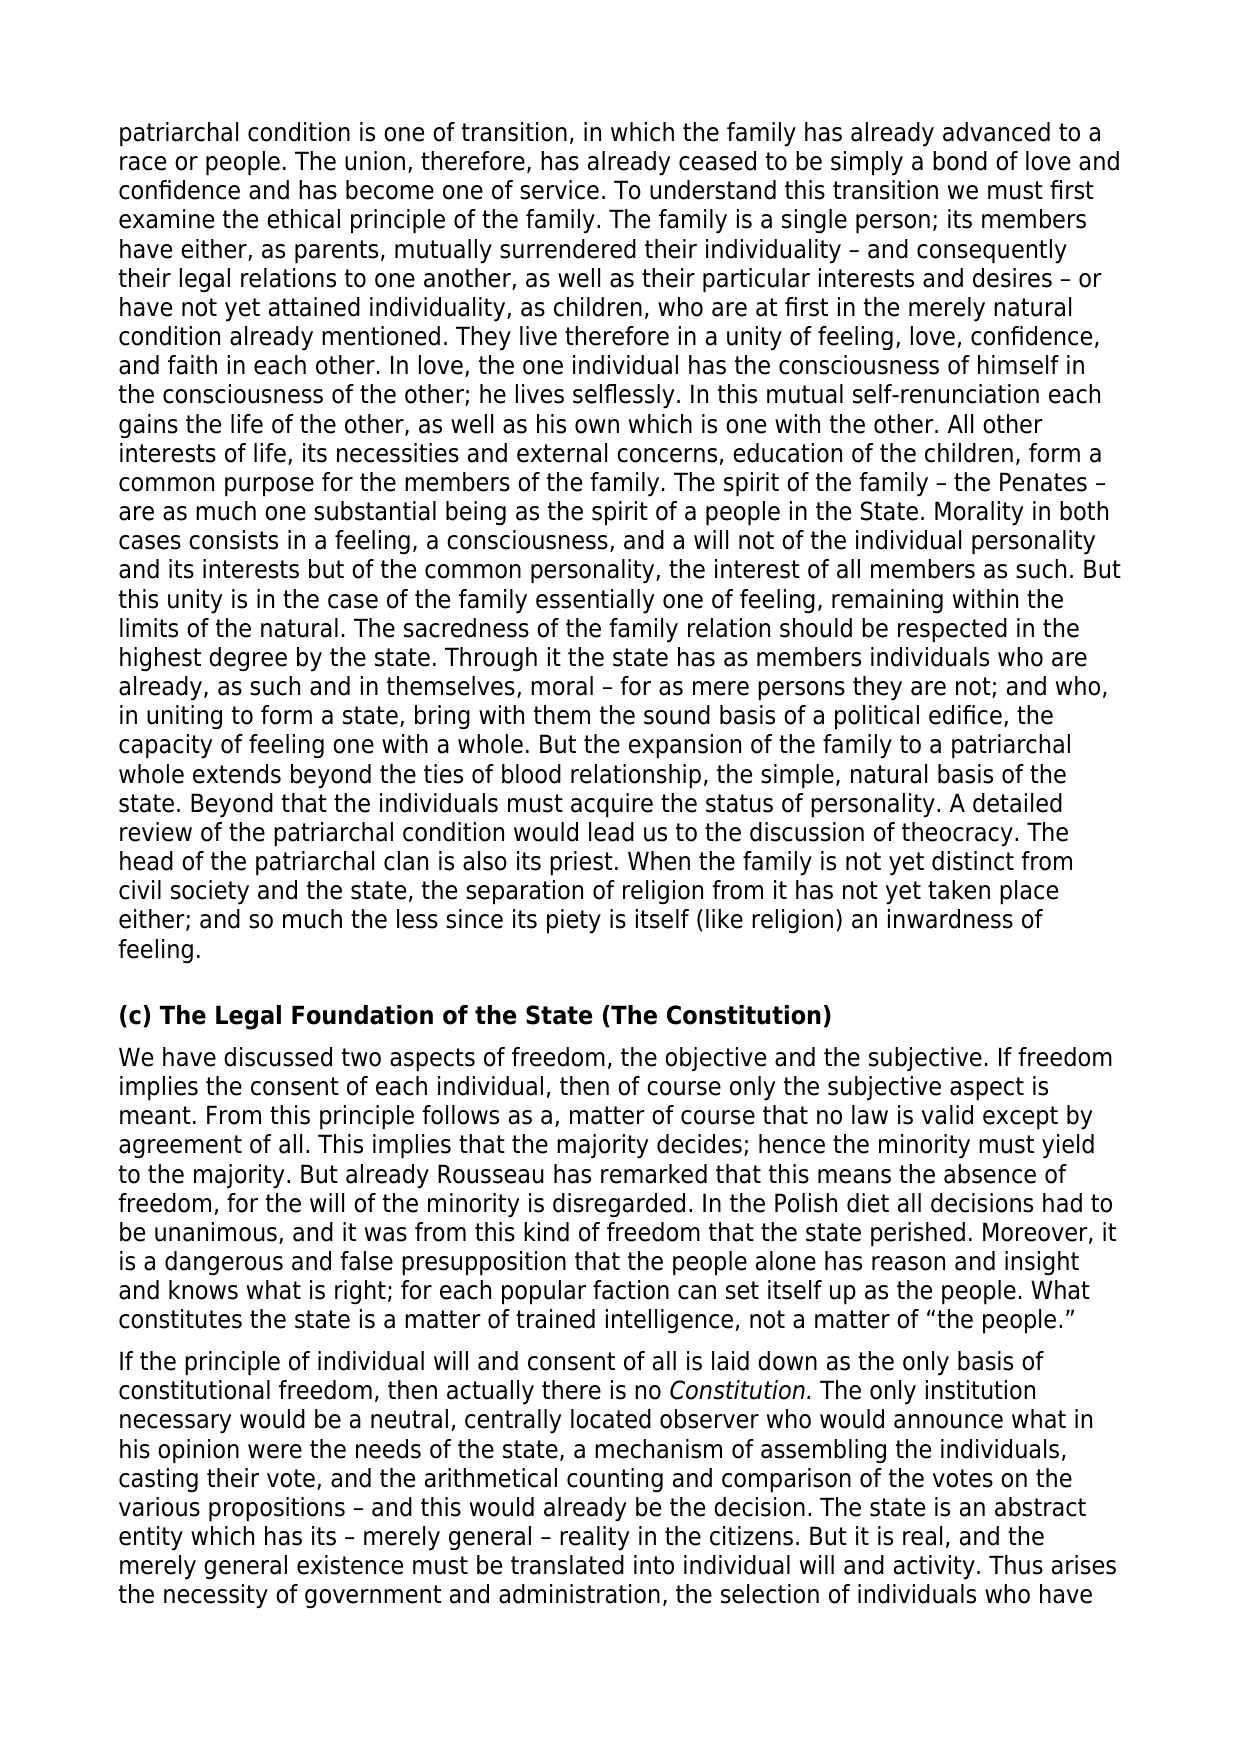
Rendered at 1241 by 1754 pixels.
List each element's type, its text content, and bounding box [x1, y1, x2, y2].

subtitle (c) The Legal Foundation of the State (The Constitution) [118, 1001, 1122, 1031]
text patriarchal condition is one of transition, in which the family has already advanced to a race or people. The union, therefore, has already ceased to be simply a bond of love and confidence and has become one of service. To understand this transition we must first examine the ethical principle of the family. The family is a single person; its members have either, as parents, mutually surrendered their individuality – and consequently their legal relations to one another, as well as their particular interests and desires – or have not yet attained individuality, as children, who are at first in the merely natural condition already mentioned. They live therefore in a unity of feeling, love, confidence, and faith in each other. In love, the one individual has the consciousness of himself in the consciousness of the other; he lives selflessly. In this mutual self-renunciation each gains the life of the other, as well as his own which is one with the other. All other interests of life, its necessities and external concerns, education of the children, form a common purpose for the members of the family. The spirit of the family – the Penates – are as much one substantial being as the spirit of a people in the State. Morality in both cases consists in a feeling, a consciousness, and a will not of the individual personality and its interests but of the common personality, the interest of all members as such. But this unity is in the case of the family essentially one of feeling, remaining within the limits of the natural. The sacredness of the family relation should be respected in the highest degree by the state. Through it the state has as members individuals who are already, as such and in themselves, moral – for as mere persons they are not; and who, in uniting to form a state, bring with them the sound basis of a political edifice, the capacity of feeling one with a whole. But the expansion of the family to a patriarchal whole extends beyond the ties of blood relationship, the simple, natural basis of the state. Beyond that the individuals must acquire the status of personality. A detailed review of the patriarchal condition would lead us to the discussion of theocracy. The head of the patriarchal clan is also its priest. When the family is not yet distinct from civil society and the state, the separation of religion from it has not yet taken place either; and so much the less since its piety is itself (like religion) an inwardness of feeling. [118, 118, 1122, 964]
text We have discussed two aspects of freedom, the objective and the subjective. If freedom implies the consent of each individual, then of course only the subjective aspect is meant. From this principle follows as a, matter of course that no law is valid except by agreement of all. This implies that the majority decides; hence the minority must yield to the majority. But already Rousseau has remarked that this means the absence of freedom, for the will of the minority is disregarded. In the Polish diet all decisions had to be unanimous, and it was from this kind of freedom that the state perished. Moreover, it is a dangerous and false presupposition that the people alone has reason and insight and knows what is right; for each popular faction can set itself up as the people. What constitutes the state is a matter of trained intelligence, not a matter of “the people.” [118, 1043, 1122, 1335]
text If the principle of individual will and consent of all is laid down as the only basis of constitutional freedom, then actually there is no Constitution. The only institution necessary would be a neutral, centrally located observer who would announce what in his opinion were the needs of the state, a mechanism of assembling the individuals, casting their vote, and the arithmetical counting and comparison of the votes on the various propositions – and this would already be the decision. The state is an abstract entity which has its – merely general – reality in the citizens. But it is real, and the merely general existence must be translated into individual will and activity. Thus arises the necessity of government and administration, the selection of individuals who have [118, 1347, 1122, 1610]
